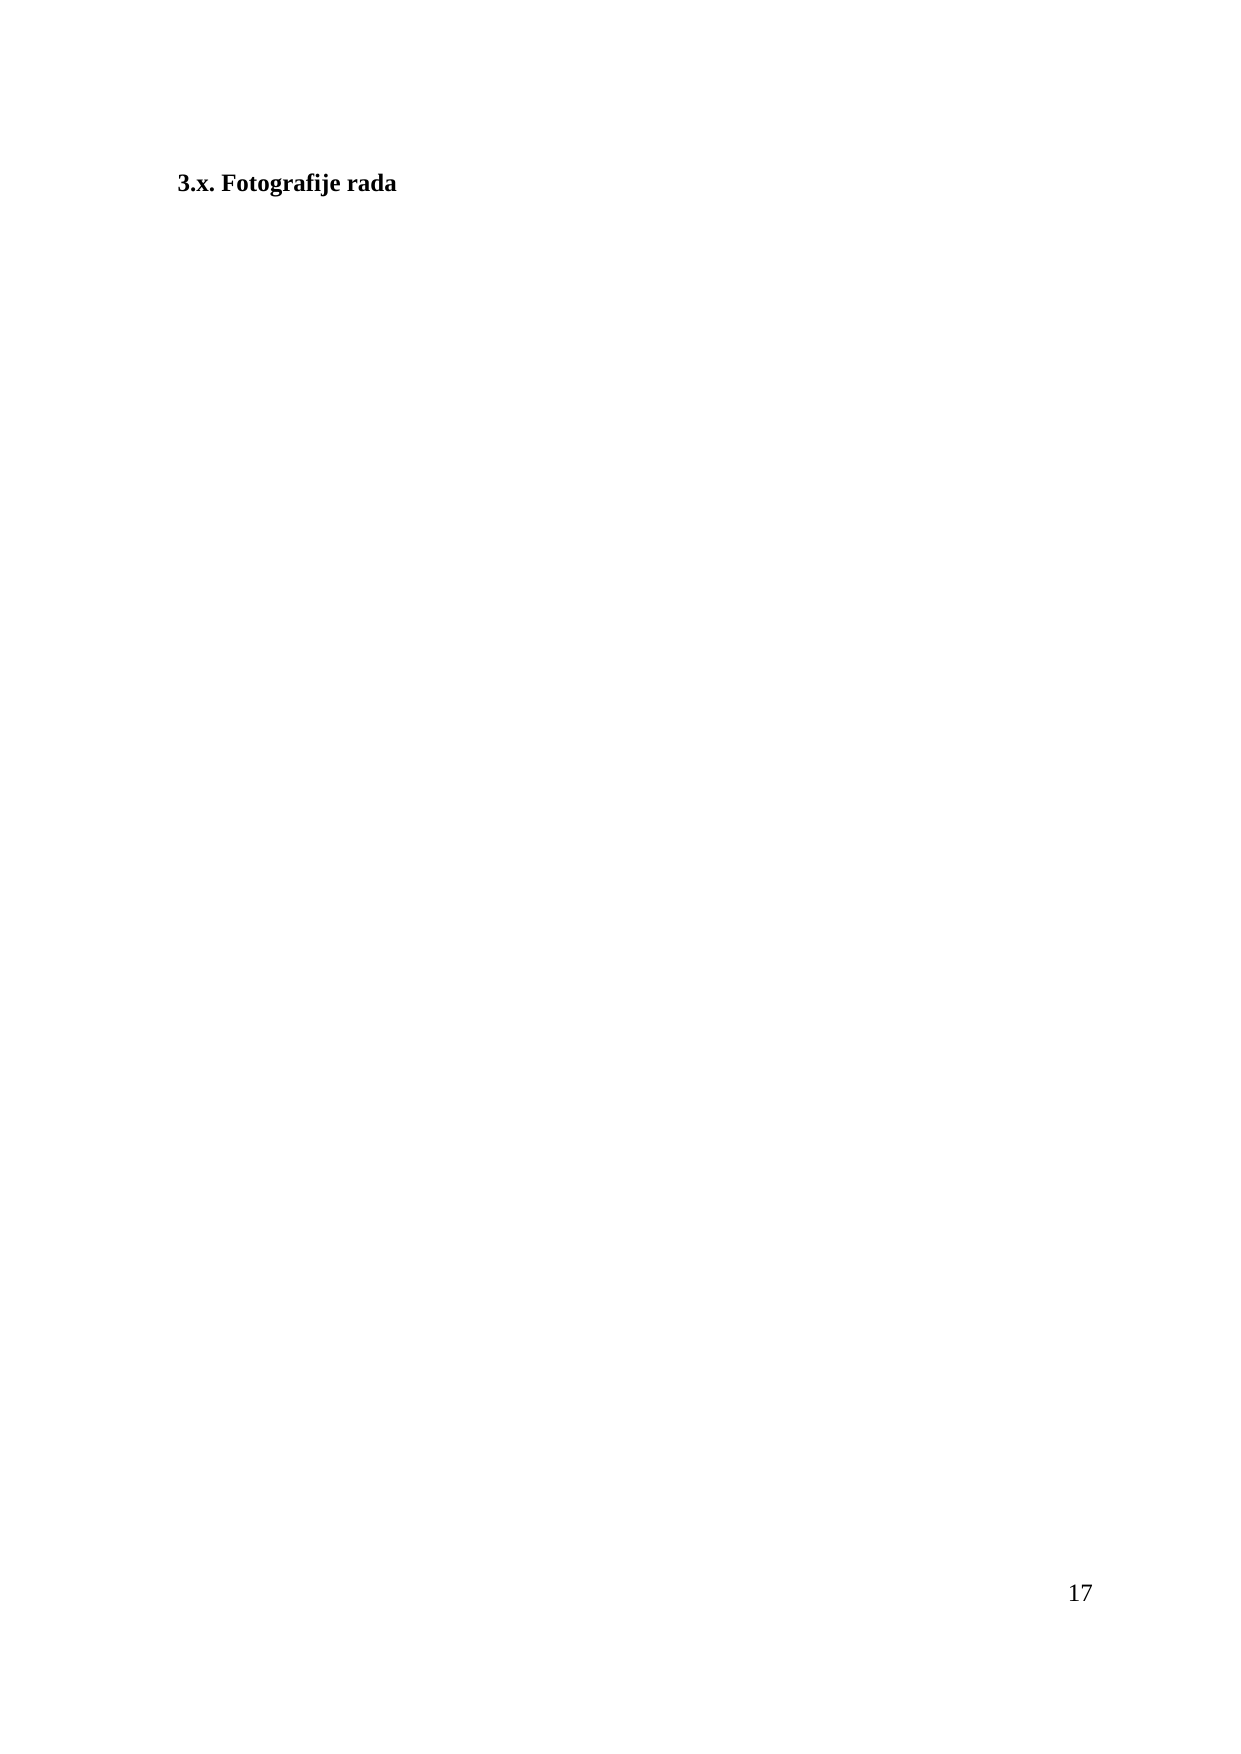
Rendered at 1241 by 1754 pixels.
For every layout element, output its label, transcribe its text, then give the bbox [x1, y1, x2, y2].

subtitle 3.x. Fotografije rada [177, 168, 1093, 197]
